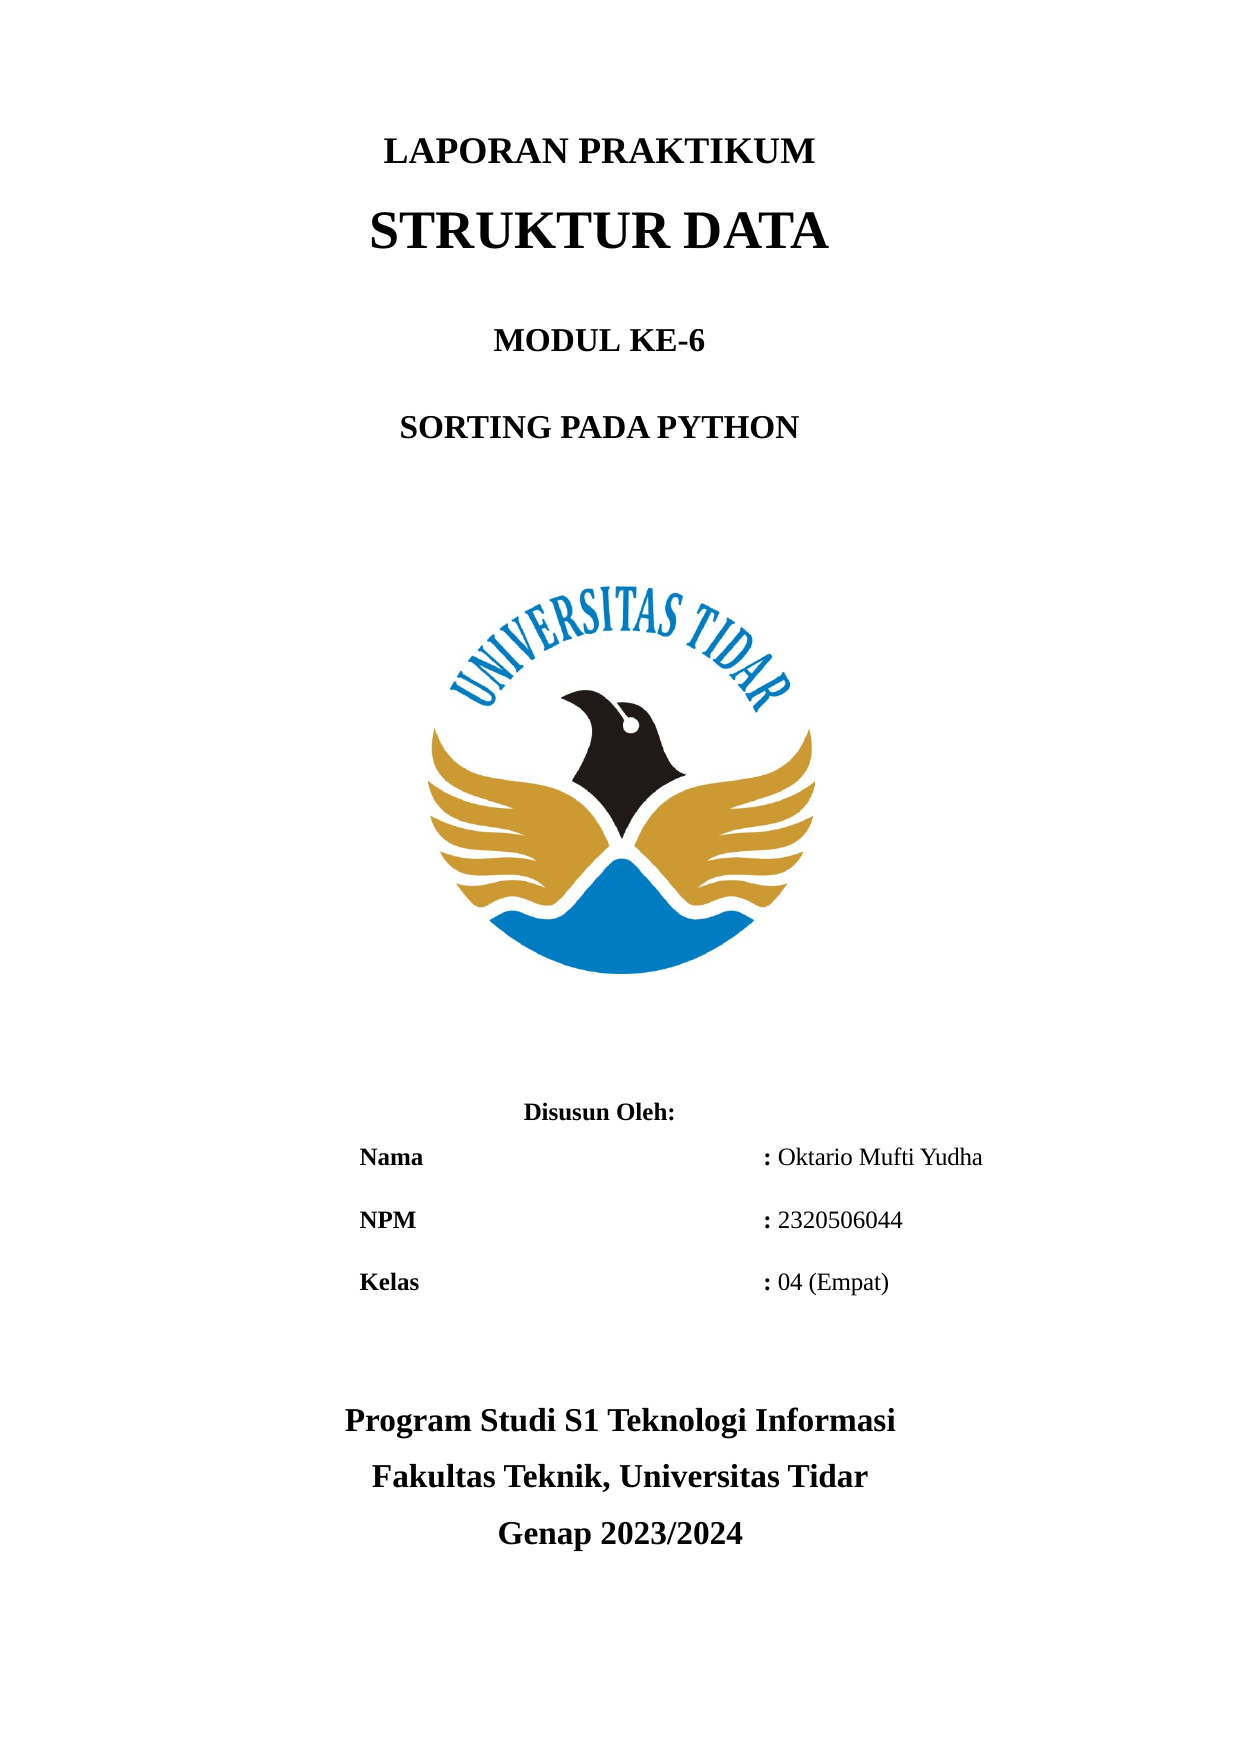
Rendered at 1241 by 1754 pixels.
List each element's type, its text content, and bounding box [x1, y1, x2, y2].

text Nama : Oktario Mufti Yudha [359, 1142, 1122, 1171]
text MODUL KE-6 [118, 321, 1080, 359]
picture [427, 586, 816, 974]
text Disusun Oleh: [118, 1097, 1081, 1126]
text SORTING PADA PYTHON [118, 407, 1081, 446]
text NPM : 2320506044 [359, 1205, 1122, 1234]
text STRUKTUR DATA [118, 198, 1081, 261]
text LAPORAN PRAKTIKUM [118, 128, 1081, 171]
text Program Studi S1 Teknologi Informasi [118, 1401, 1122, 1439]
text Fakultas Teknik, Universitas Tidar [118, 1457, 1122, 1495]
text Kelas : 04 (Empat) [359, 1267, 1122, 1296]
text Genap 2023/2024 [118, 1513, 1122, 1551]
